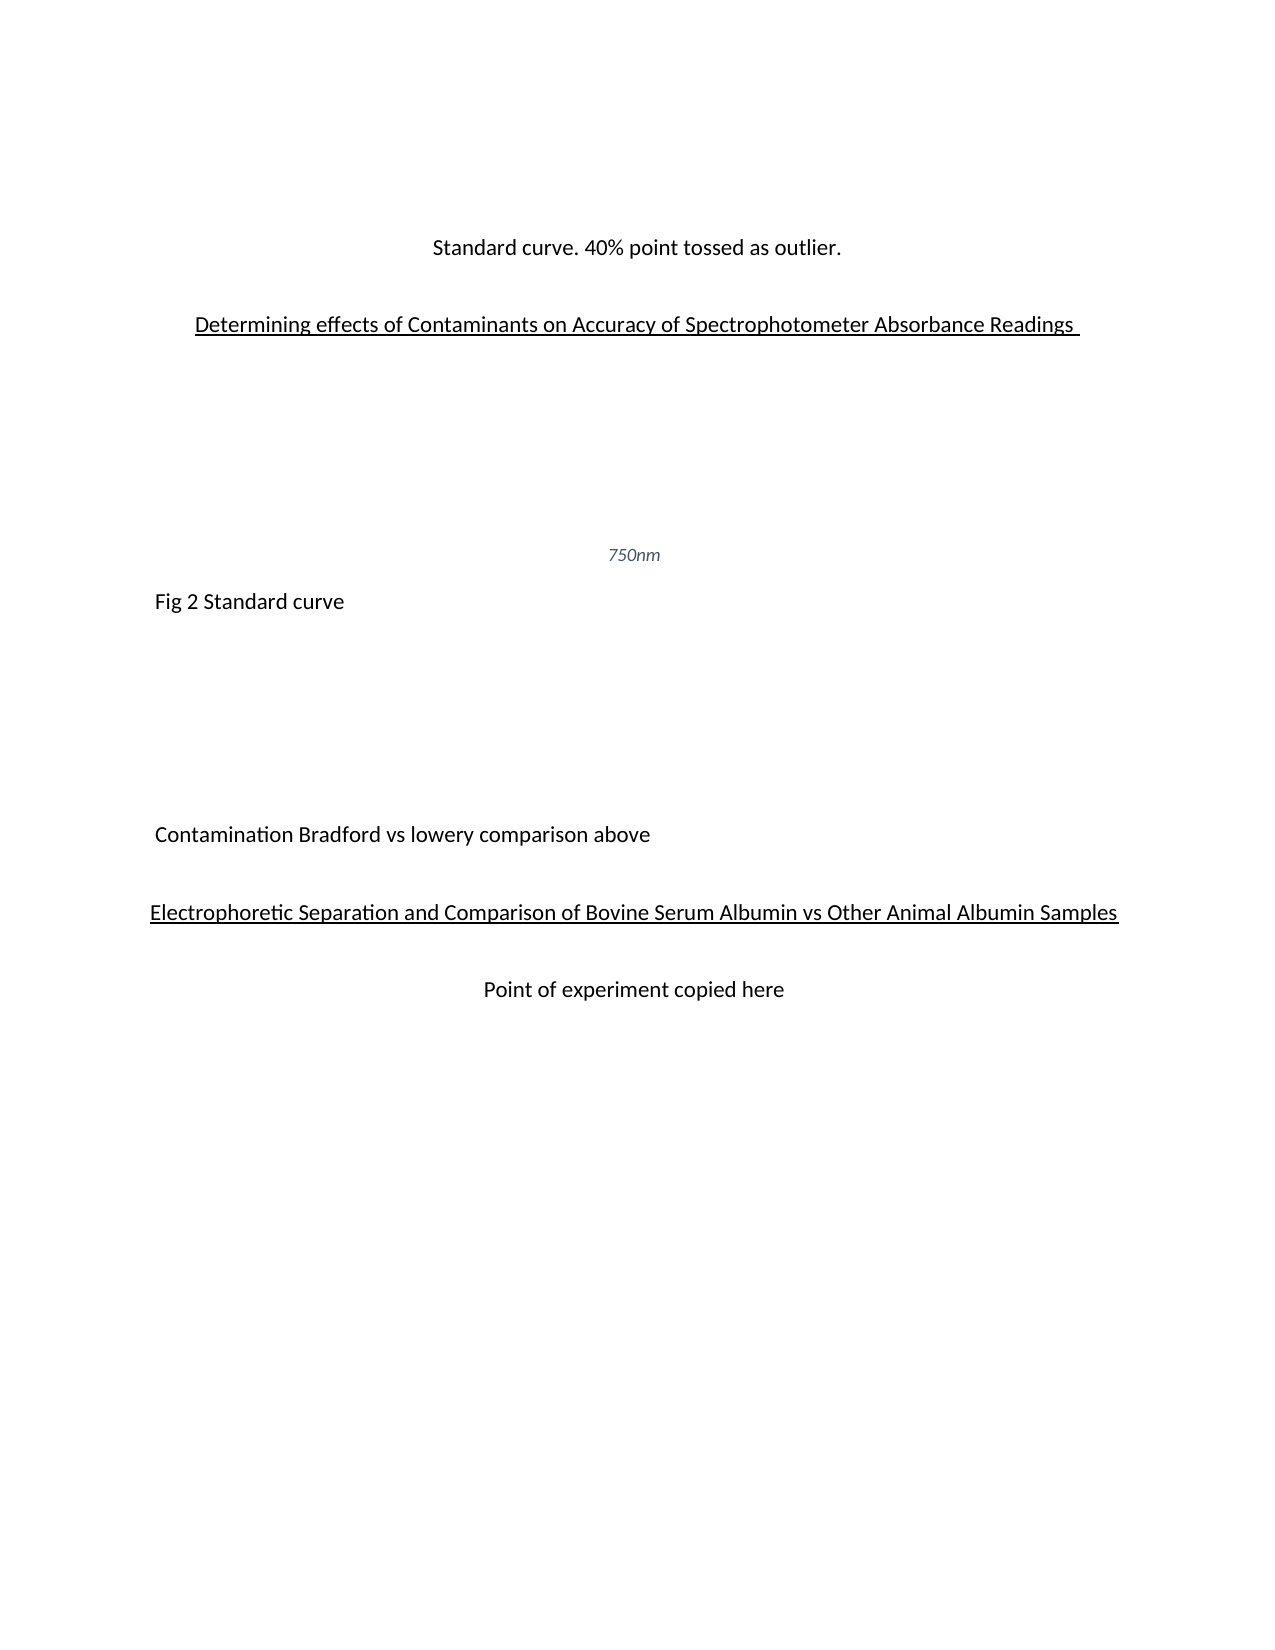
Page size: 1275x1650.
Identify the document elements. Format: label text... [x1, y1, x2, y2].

text Determining effects of Contaminants on Accuracy of Spectrophotometer Absorbance Readings [155, 310, 1120, 338]
text 750nm [150, 543, 1120, 566]
text Standard curve. 40% point tossed as outlier. [155, 233, 1120, 261]
text Fig 2 Standard curve [155, 587, 1120, 615]
text Electrophoretic Separation and Comparison of Bovine Serum Albumin vs Other Animal Albumin Samples [148, 898, 1120, 926]
text Contamination Bradford vs lowery comparison above [155, 820, 1120, 848]
text Point of experiment copied here [148, 975, 1120, 1003]
